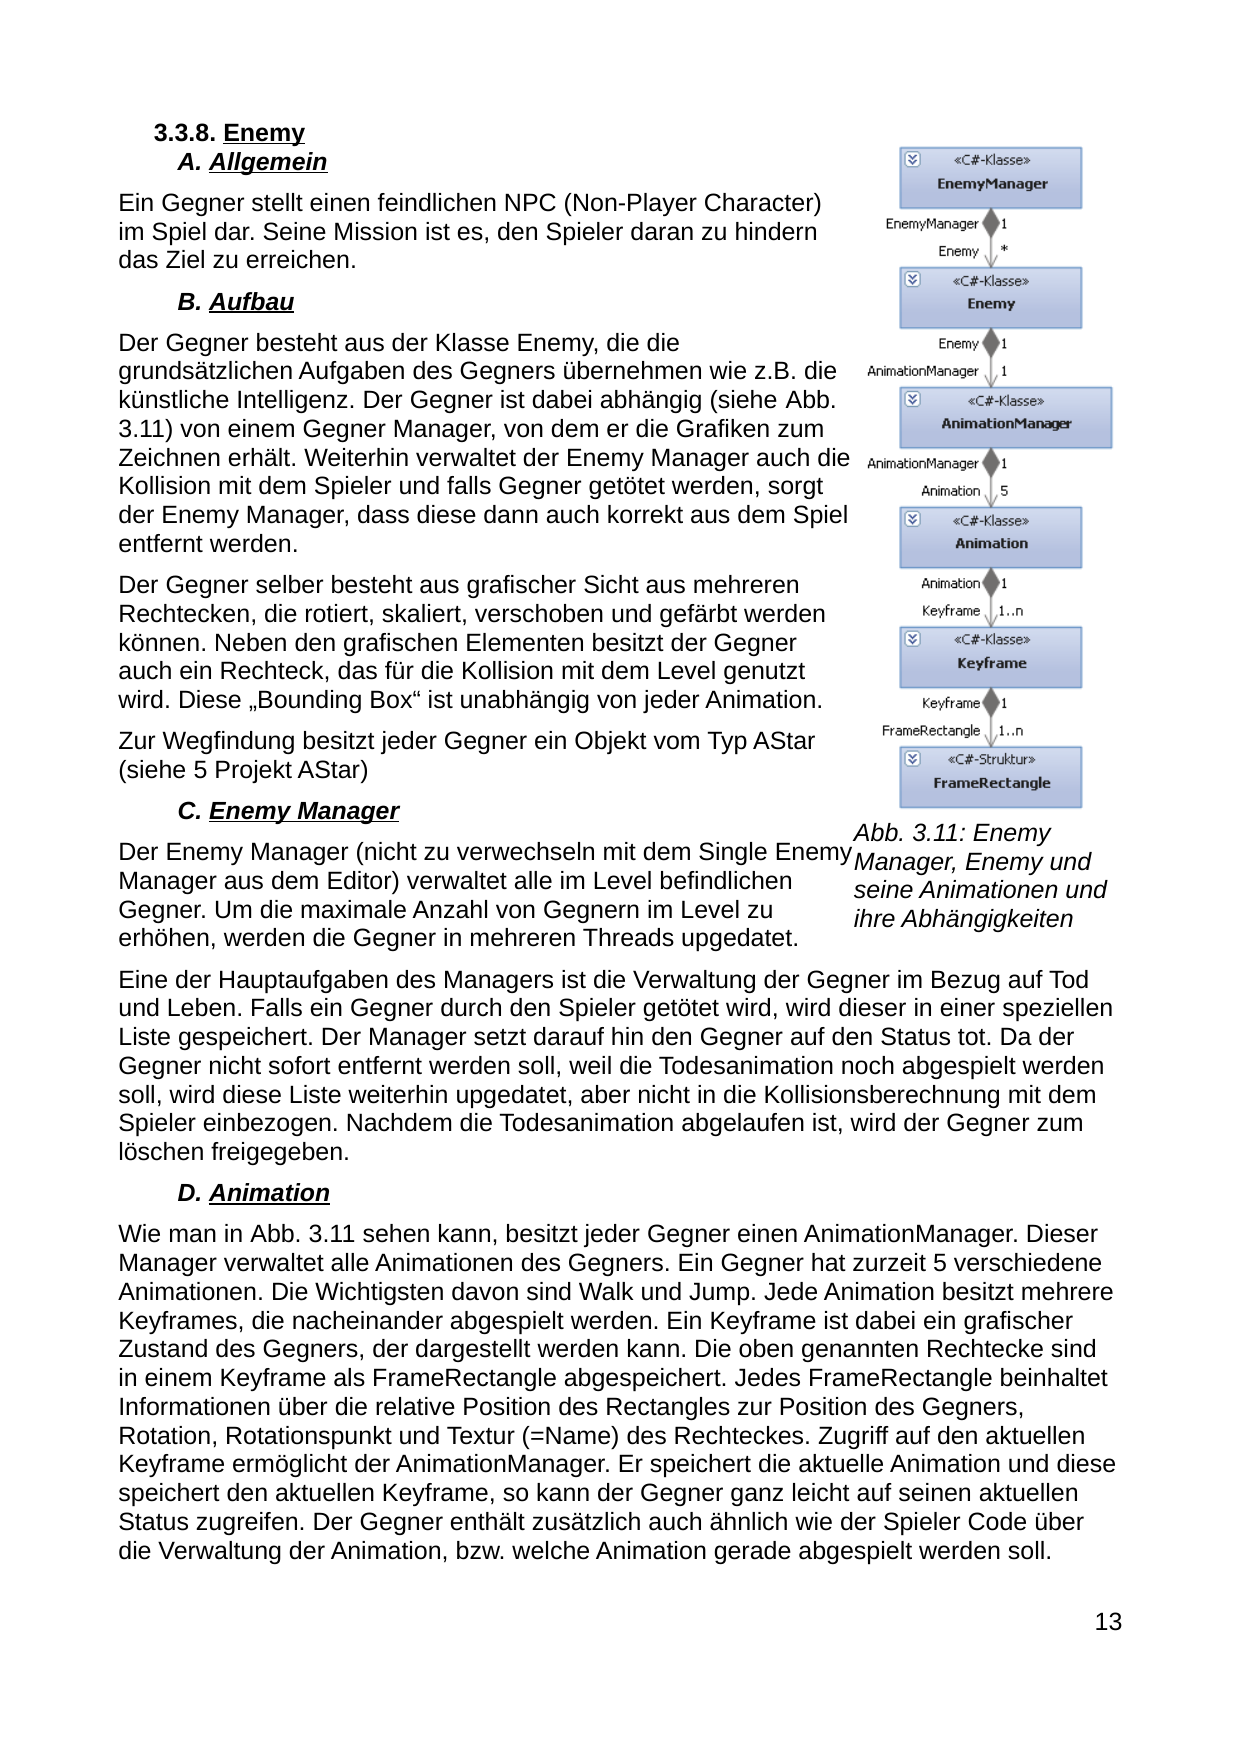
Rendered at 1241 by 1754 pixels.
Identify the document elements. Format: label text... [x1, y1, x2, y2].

text Der Enemy Manager (nicht zu verwechseln mit dem Single Enemy Manager aus dem Editor) verwaltet alle im Level befindlichen Gegner. Um die maximale Anzahl von Gegnern im Level zu erhöhen, werden die Gegner in mehreren Threads upgedatet. [118, 837, 1122, 952]
subtitle Allgemein [177, 147, 853, 175]
text Abb. 3.11: Enemy Manager, Enemy und seine Animationen und ihre Abhängigkeiten [854, 818, 1121, 933]
text Der Gegner selber besteht aus grafischer Sicht aus mehreren Rechtecken, die rotiert, skaliert, verschoben und gefärbt werden können. Neben den grafischen Elementen besitzt der Gegner auch ein Rechteck, das für die Kollision mit dem Level genutzt wird. Diese „Bounding Box“ ist unabhängig von jeder Animation. [118, 570, 853, 714]
text Der Gegner besteht aus der Klasse Enemy, die die grundsätzlichen Aufgaben des Gegners übernehmen wie z.B. die künstliche Intelligenz. Der Gegner ist dabei abhängig (siehe Abb. 3.11) von einem Gegner Manager, von dem er die Grafiken zum Zeichnen erhält. Weiterhin verwaltet der Enemy Manager auch die Kollision mit dem Spieler und falls Gegner getötet werden, sorgt der Enemy Manager, dass diese dann auch korrekt aus dem Spiel entfernt werden. [118, 327, 853, 557]
subtitle Animation [177, 1178, 1122, 1207]
text Eine der Hauptaufgaben des Managers ist die Verwaltung der Gegner im Bezug auf Tod und Leben. Falls ein Gegner durch den Spieler getötet wird, wird dieser in einer speziellen Liste gespeichert. Der Manager setzt darauf hin den Gegner auf den Status tot. Da der Gegner nicht sofort entfernt werden soll, weil die Todesanimation noch abgespielt werden soll, wird diese Liste weiterhin upgedatet, aber nicht in die Kollisionsberechnung mit dem Spieler einbezogen. Nachdem die Todesanimation abgelaufen ist, wird der Gegner zum löschen freigegeben. [118, 965, 1122, 1166]
text Ein Gegner stellt einen feindlichen NPC (Non-Player Character) im Spiel dar. Seine Mission ist es, den Spieler daran zu hindern das Ziel zu erreichen. [118, 188, 853, 274]
text Zur Wegfindung besitzt jeder Gegner ein Objekt vom Typ AStar (siehe 5. Projekt AStar) [118, 726, 853, 784]
text Wie man in Abb. 3.11 sehen kann, besitzt jeder Gegner einen AnimationManager. Dieser Manager verwaltet alle Animationen des Gegners. Ein Gegner hat zurzeit 5 verschiedene Animationen. Die Wichtigsten davon sind Walk und Jump. Jede Animation besitzt mehrere Keyframes, die nacheinander abgespielt werden. Ein Keyframe ist dabei ein grafischer Zustand des Gegners, der dargestellt werden kann. Die oben genannten Rechtecke sind in einem Keyframe als FrameRectangle abgespeichert. Jedes FrameRectangle beinhaltet Informationen über die relative Position des Rectangles zur Position des Gegners, Rotation, Rotationspunkt und Textur (=Name) des Rechteckes. Zugriff auf den aktuellen Keyframe ermöglicht der AnimationManager. Er speichert die aktuelle Animation und diese speichert den aktuellen Keyframe, so kann der Gegner ganz leicht auf seinen aktuellen Status zugreifen. Der Gegner enthält zusätzlich auch ähnlich wie der Spieler Code über die Verwaltung der Animation, bzw. welche Animation gerade abgespielt werden soll. [118, 1219, 1122, 1564]
subtitle Enemy [153, 118, 1122, 147]
subtitle Aufbau [177, 287, 853, 315]
picture [853, 135, 1122, 818]
subtitle Enemy Manager [177, 796, 854, 825]
